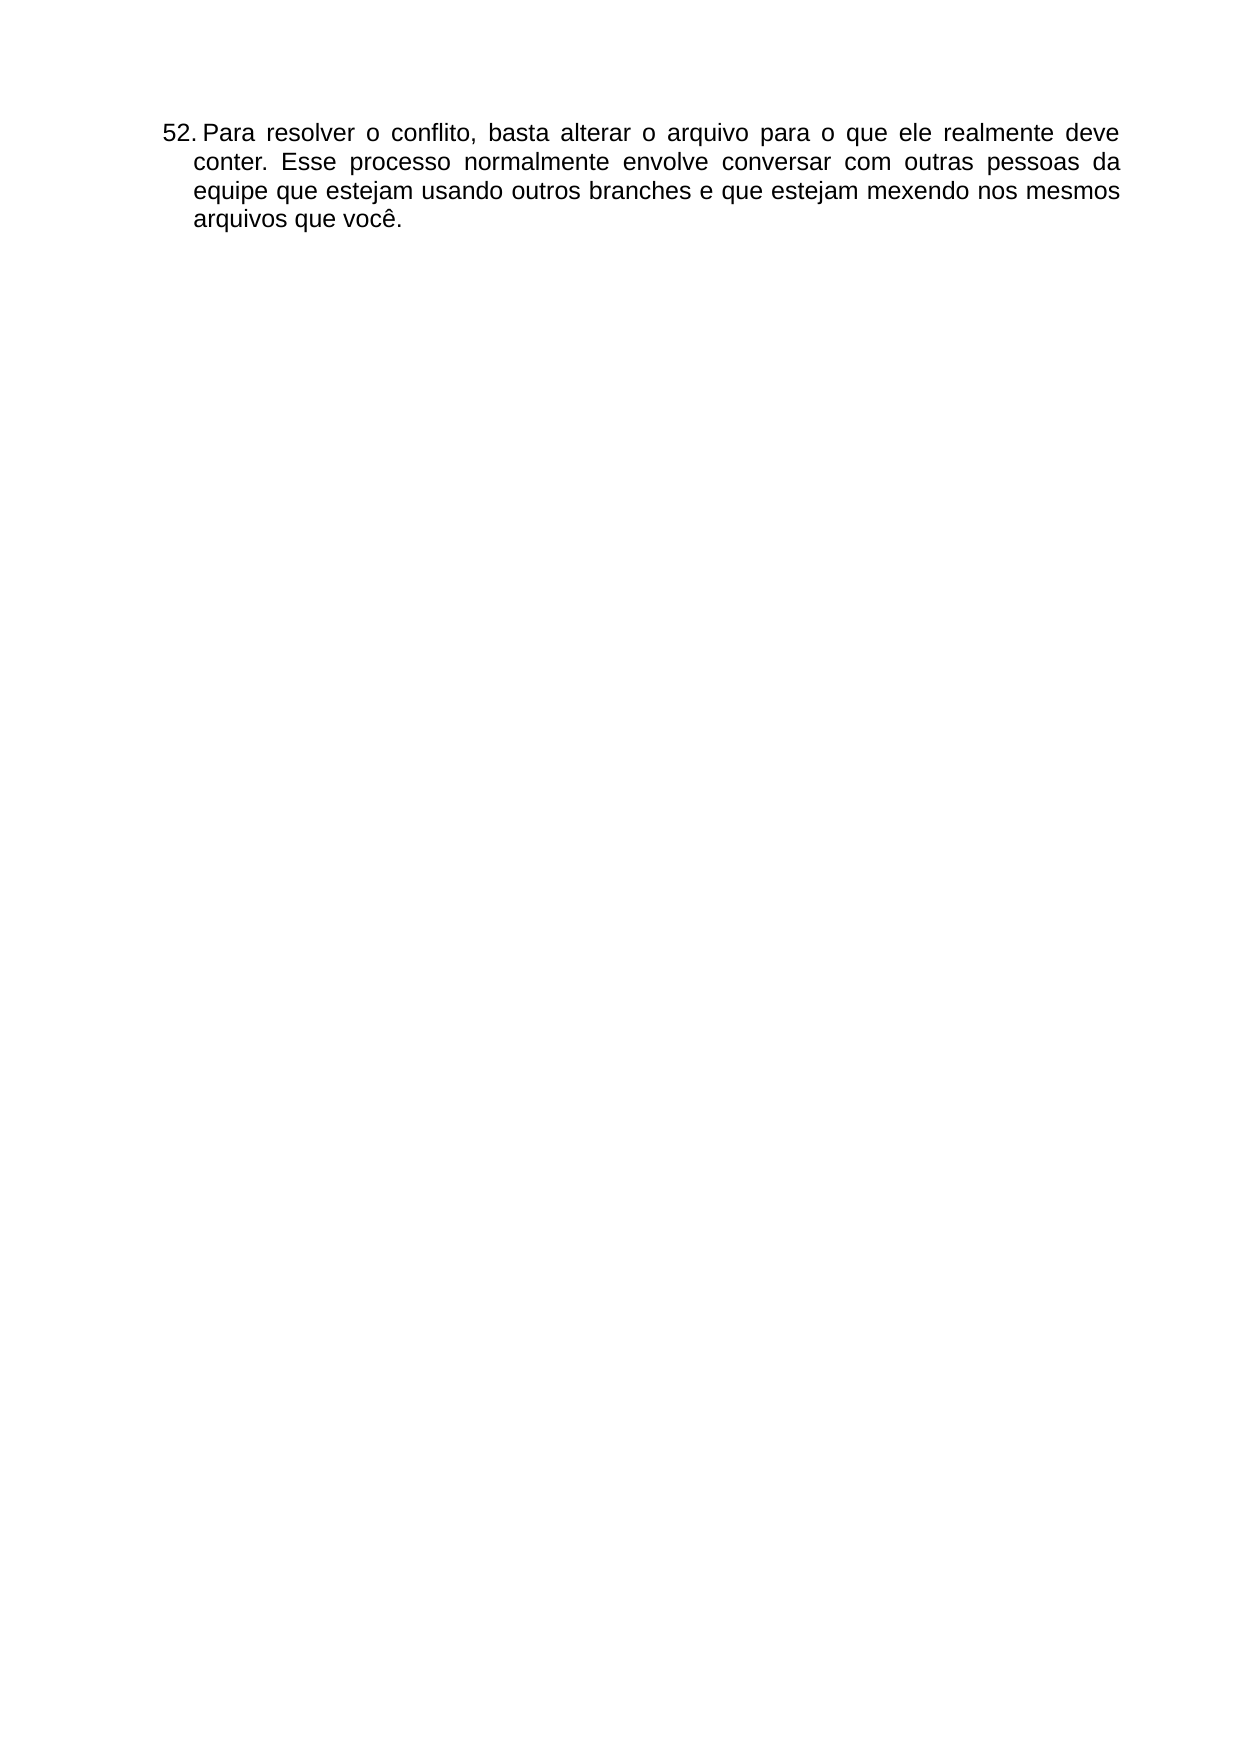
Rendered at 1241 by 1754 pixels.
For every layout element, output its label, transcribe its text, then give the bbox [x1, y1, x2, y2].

list Para resolver o conflito, basta alterar o arquivo para o que ele realmente deve conter. Esse processo normalmente envolve conversar com outras pessoas da equipe que estejam usando outros branches e que estejam mexendo nos mesmos arquivos que você. [156, 118, 1122, 233]
